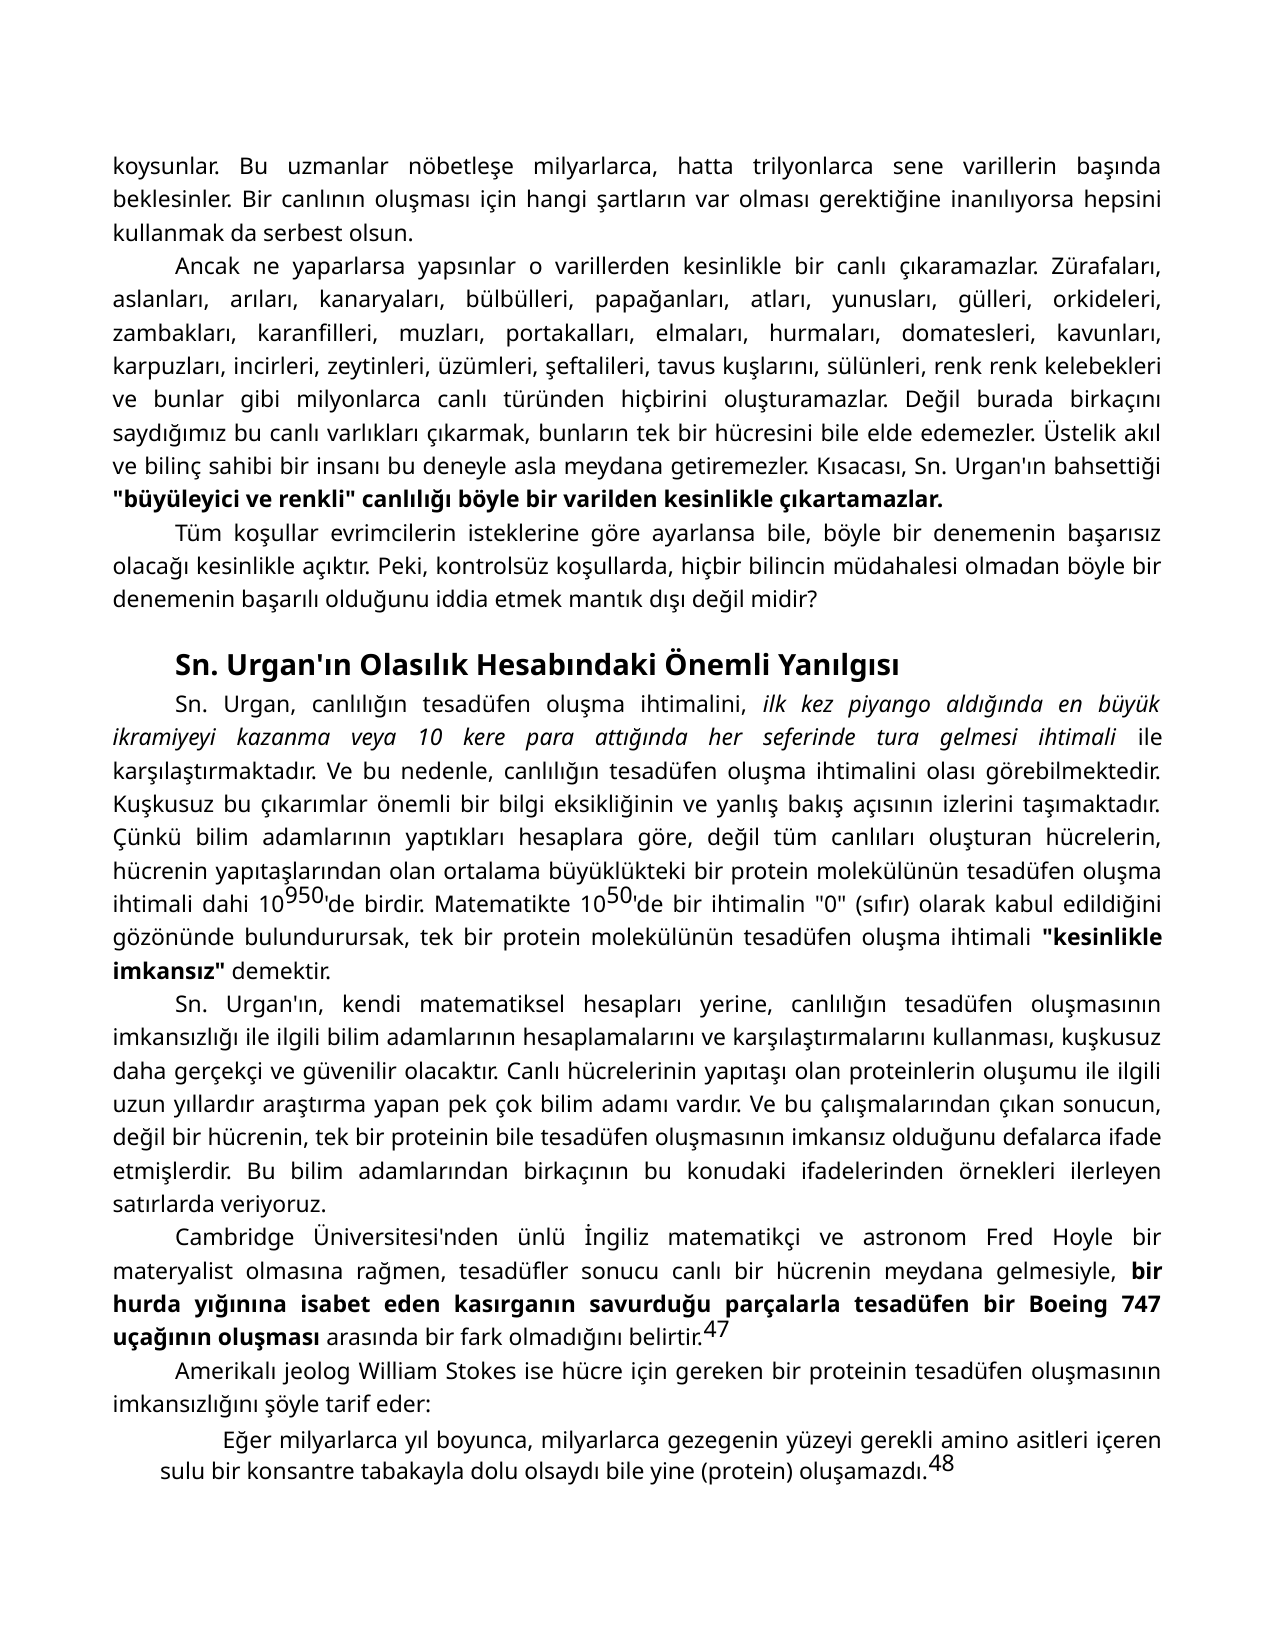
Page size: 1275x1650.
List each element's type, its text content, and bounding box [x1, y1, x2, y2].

text Cambridge Üniversitesi'nden ünlü İngiliz matematikçi ve astronom Fred Hoyle bir materyalist olmasına rağmen, tesadüfler sonucu canlı bir hücrenin meydana gelmesiyle, bir hurda yığınına isabet eden kasırganın savurduğu parçalarla tesadüfen bir Boeing 747 uçağının oluşması arasında bir fark olmadığını belirtir.47 [112, 1219, 1162, 1352]
text Tüm koşullar evrimcilerin isteklerine göre ayarlansa bile, böyle bir denemenin başarısız olacağı kesinlikle açıktır. Peki, kontrolsüz koşullarda, hiçbir bilincin müdahalesi olmadan böyle bir denemenin başarılı olduğunu iddia etmek mantık dışı değil midir? [112, 514, 1162, 614]
text Sn. Urgan'ın, kendi matematiksel hesapları yerine, canlılığın tesadüfen oluşmasının imkansızlığı ile ilgili bilim adamlarının hesaplamalarını ve karşılaştırmalarını kullanması, kuşkusuz daha gerçekçi ve güvenilir olacaktır. Canlı hücrelerinin yapıtaşı olan proteinlerin oluşumu ile ilgili uzun yıllardır araştırma yapan pek çok bilim adamı vardır. Ve bu çalışmalarından çıkan sonucun, değil bir hücrenin, tek bir proteinin bile tesadüfen oluşmasının imkansız olduğunu defalarca ifade etmişlerdir. Bu bilim adamlarından birkaçının bu konudaki ifadelerinden örnekleri ilerleyen satırlarda veriyoruz. [112, 986, 1162, 1219]
text Amerikalı jeolog William Stokes ise hücre için gereken bir proteinin tesadüfen oluşmasının imkansızlığını şöyle tarif eder: [112, 1352, 1162, 1419]
text Sn. Urgan, canlılığın tesadüfen oluşma ihtimalini, ilk kez piyango aldığında en büyük ikramiyeyi kazanma veya 10 kere para attığında her seferinde tura gelmesi ihtimali ile karşılaştırmaktadır. Ve bu nedenle, canlılığın tesadüfen oluşma ihtimalini olası görebilmektedir. Kuşkusuz bu çıkarımlar önemli bir bilgi eksikliğinin ve yanlış bakış açısının izlerini taşımaktadır. Çünkü bilim adamlarının yaptıkları hesaplara göre, değil tüm canlıları oluşturan hücrelerin, hücrenin yapıtaşlarından olan ortalama büyüklükteki bir protein molekülünün tesadüfen oluşma ihtimali dahi 10950'de birdir. Matematikte 1050'de bir ihtimalin "0" (sıfır) olarak kabul edildiğini gözönünde bulundurursak, tek bir protein molekülünün tesadüfen oluşma ihtimali "kesinlikle imkansız" demektir. [112, 686, 1162, 986]
text Ancak ne yaparlarsa yapsınlar o varillerden kesinlikle bir canlı çıkaramazlar. Zürafaları, aslanları, arıları, kanaryaları, bülbülleri, papağanları, atları, yunusları, gülleri, orkideleri, zambakları, karanfilleri, muzları, portakalları, elmaları, hurmaları, domatesleri, kavunları, karpuzları, incirleri, zeytinleri, üzümleri, şeftalileri, tavus kuşlarını, sülünleri, renk renk kelebekleri ve bunlar gibi milyonlarca canlı türünden hiçbirini oluşturamazlar. Değil burada birkaçını saydığımız bu canlı varlıkları çıkarmak, bunların tek bir hücresini bile elde edemezler. Üstelik akıl ve bilinç sahibi bir insanı bu deneyle asla meydana getiremezler. Kısacası, Sn. Urgan'ın bahsettiği "büyüleyici ve renkli" canlılığı böyle bir varilden kesinlikle çıkartamazlar. [112, 248, 1162, 514]
text Eğer milyarlarca yıl boyunca, milyarlarca gezegenin yüzeyi gerekli amino asitleri içeren sulu bir konsantre tabakayla dolu olsaydı bile yine (protein) oluşamazdı.48 [160, 1423, 1162, 1486]
text koysunlar. Bu uzmanlar nöbetleşe milyarlarca, hatta trilyonlarca sene varillerin başında beklesinler. Bir canlının oluşması için hangi şartların var olması gerektiğine inanılıyorsa hepsini kullanmak da serbest olsun. [112, 148, 1162, 248]
subtitle Sn. Urgan'ın Olasılık Hesabındaki Önemli Yanılgısı [112, 652, 1162, 681]
